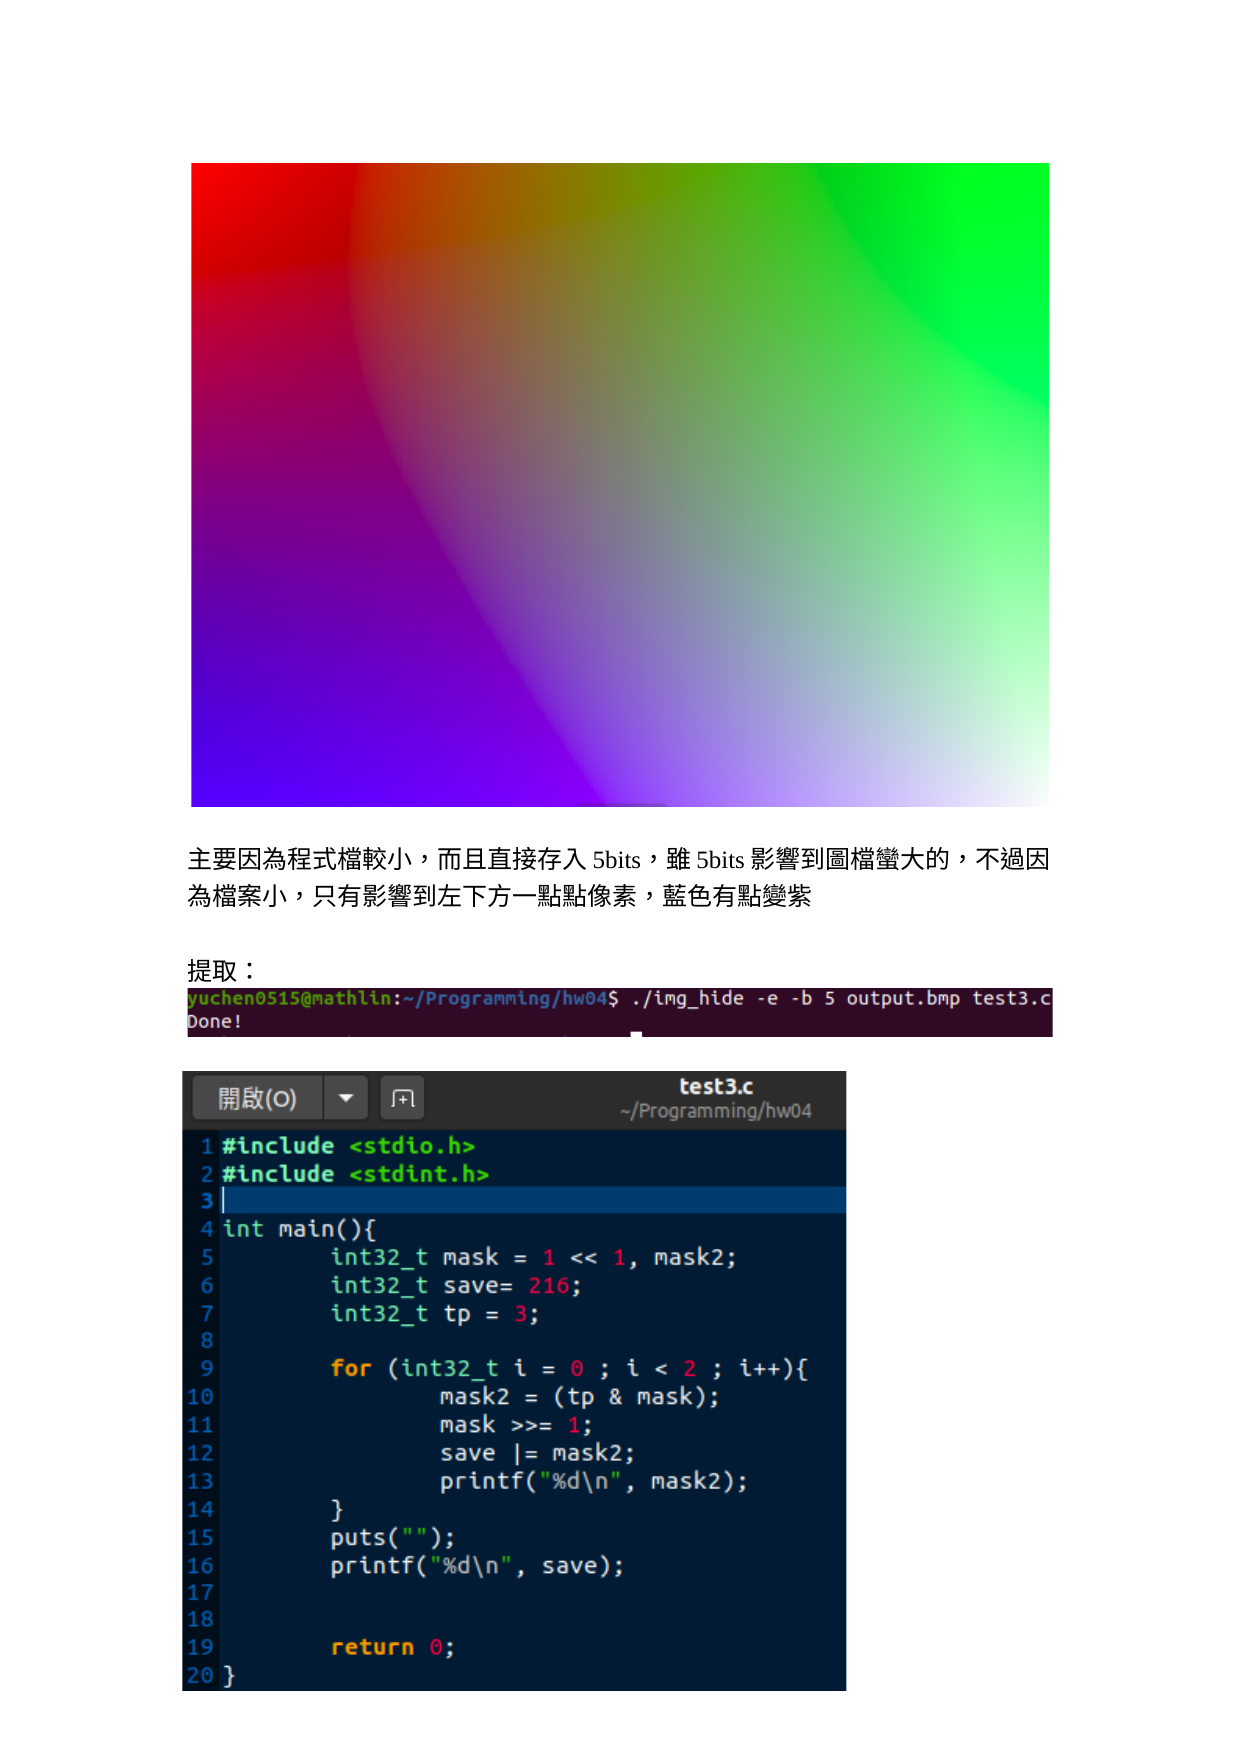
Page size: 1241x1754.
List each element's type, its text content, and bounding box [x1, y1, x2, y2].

text 提取： [187, 951, 1053, 988]
picture [182, 1071, 847, 1691]
picture [191, 163, 1049, 807]
text 主要因為程式檔較小，而且直接存入5bits，雖5bits影響到圖檔蠻大的，不過因為檔案小，只有影響到左下方一點點像素，藍色有點變紫 [187, 164, 1053, 914]
picture [187, 988, 1053, 1037]
